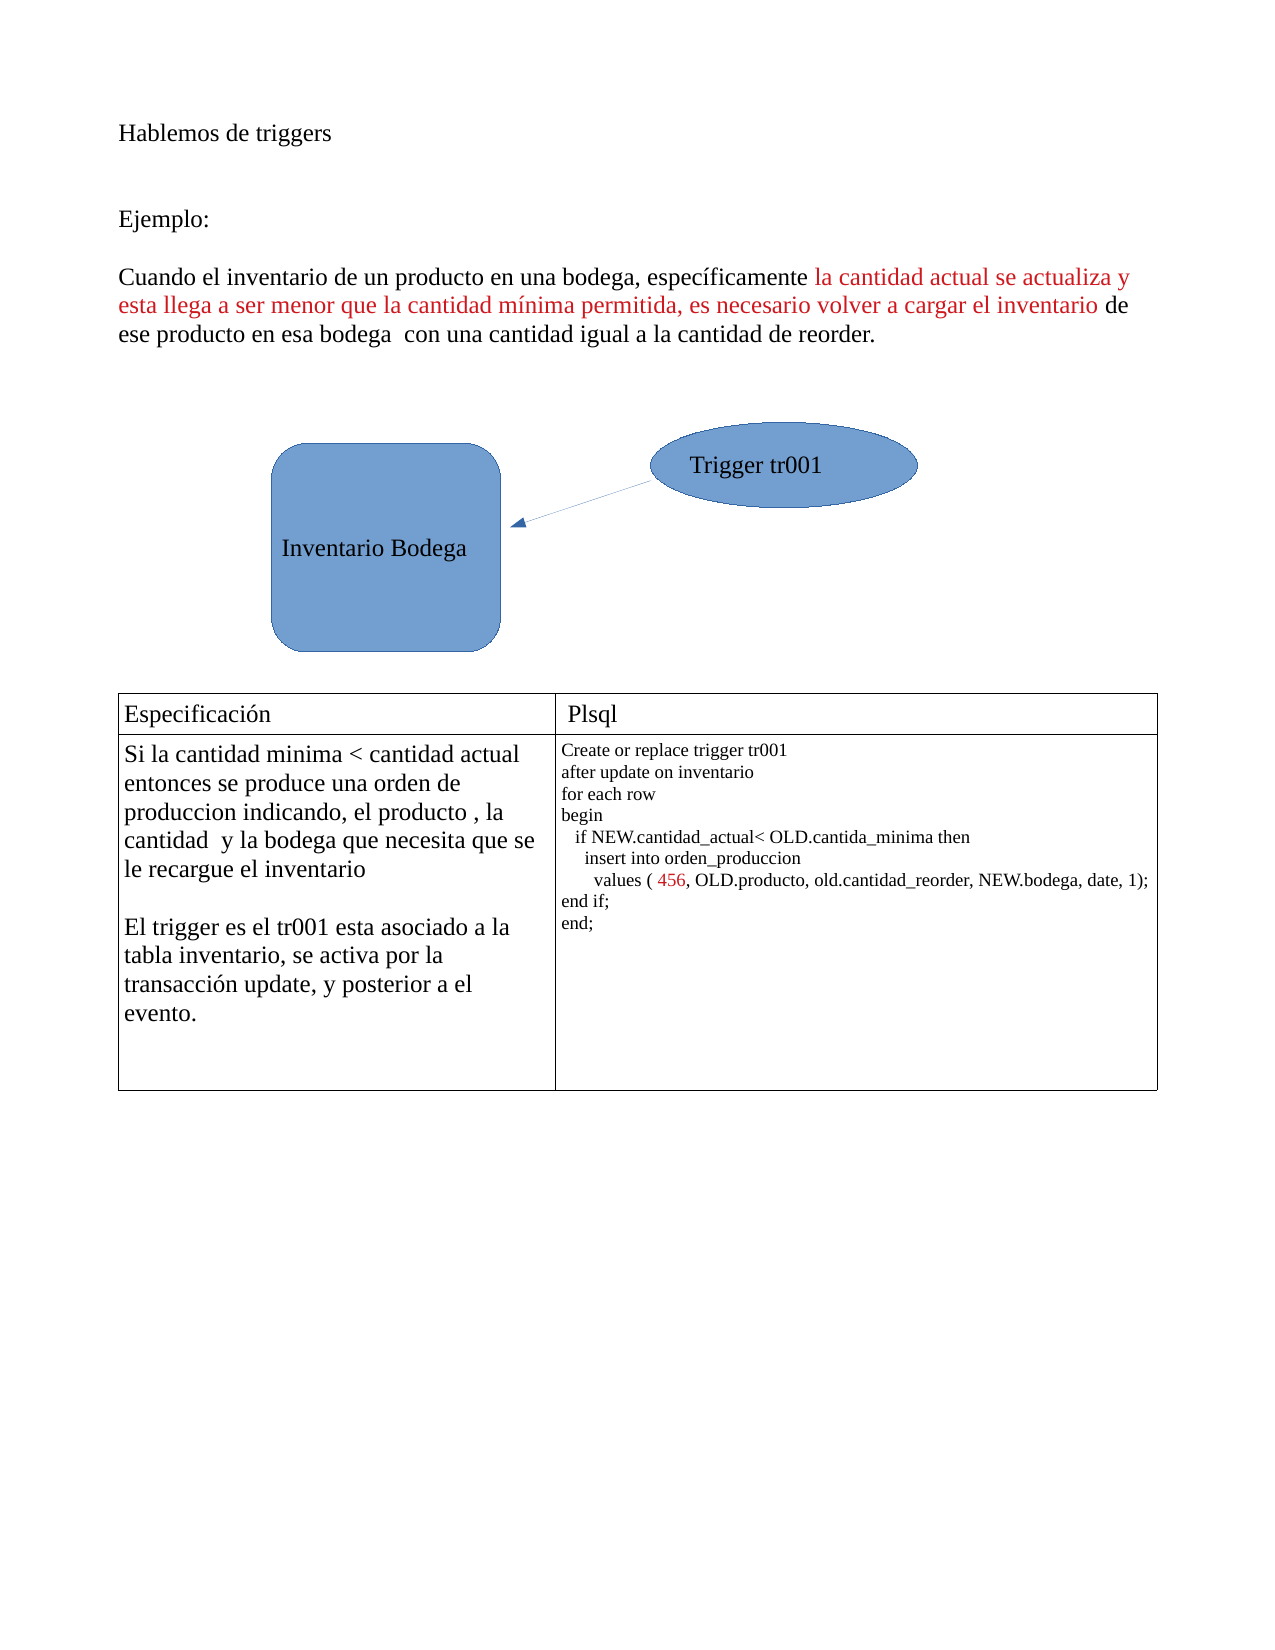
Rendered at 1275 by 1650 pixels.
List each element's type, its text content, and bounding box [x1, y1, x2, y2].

table_header Plsql [556, 694, 1157, 733]
table_cell Si la cantidad minima < cantidad actual entonces se produce una orden de produccion indicando, el producto , la cantidad y la bodega que necesita que se le recargue el inventario El trigger es el tr001 esta asociado a la tabla inventario, se activa por la transacción update, y posterior a el evento. [119, 735, 555, 1090]
text Cuando el inventario de un producto en una bodega, específicamente la cantidad actual se actualiza y esta llega a ser menor que la cantidad mínima permitida, es necesario volver a cargar el inventario de ese producto en esa bodega con una cantidad igual a la cantidad de reorder. [118, 262, 1157, 348]
table_cell Create or replace trigger tr001 after update on inventario for each row begin if NEW.cantidad_actual< OLD.cantida_minima then insert into orden_produccion values ( 456, OLD.producto, old.cantidad_reorder, NEW.bodega, date, 1); end if; end; [556, 735, 1157, 1090]
text Hablemos de triggers [118, 118, 1157, 147]
table_header Especificación [119, 694, 555, 733]
text Ejemplo: [118, 204, 1157, 233]
